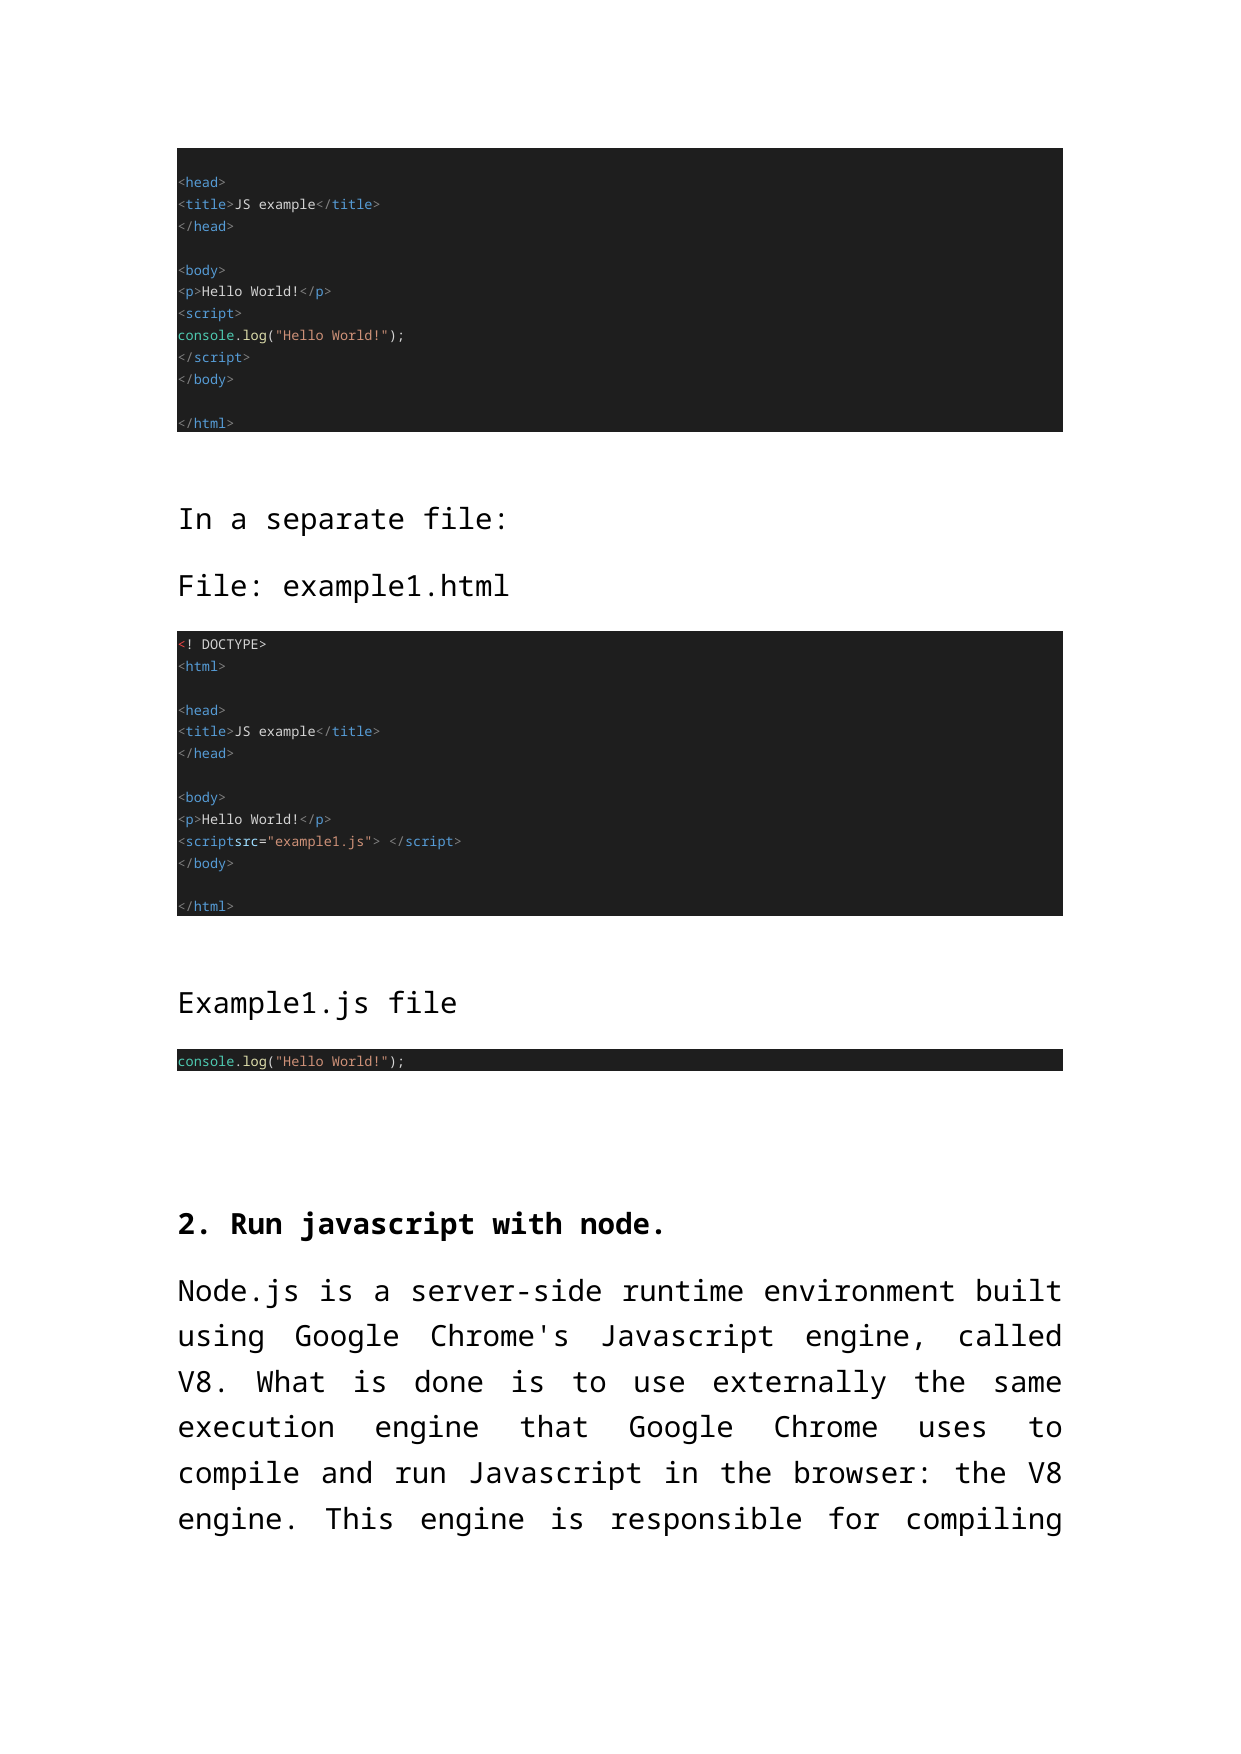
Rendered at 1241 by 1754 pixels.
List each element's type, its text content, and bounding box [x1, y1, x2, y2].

text <scriptsrc="example1.js"> </script> [177, 828, 1063, 850]
text In a separate file: [177, 498, 1063, 538]
text </html> [177, 894, 1063, 916]
text File: example1.html [177, 565, 1063, 604]
text <head> [177, 697, 1063, 719]
text <body> [177, 784, 1063, 806]
text console.log("Hello World!"); [177, 1049, 1063, 1071]
text </script> [177, 344, 1063, 366]
text </body> [177, 850, 1063, 872]
text <! DOCTYPE> [177, 631, 1063, 653]
text Example1.js file [177, 982, 1063, 1022]
text <p>Hello World!</p> [177, 279, 1063, 301]
text <body> [177, 257, 1063, 279]
text </head> [177, 213, 1063, 235]
text Node.js is a server-side runtime environment built using Google Chrome's Javascript engine, called V8. What is done is to use externally the same execution engine that Google Chrome uses to compile and run Javascript in the browser: the V8 engine. This engine is responsible for compiling [177, 1270, 1063, 1538]
text 2. Run javascript with node. [177, 1203, 1063, 1243]
text <html> [177, 653, 1063, 675]
text <title>JS example</title> [177, 191, 1063, 213]
text </body> [177, 366, 1063, 388]
text </head> [177, 741, 1063, 763]
text </html> [177, 410, 1063, 432]
text <p>Hello World!</p> [177, 806, 1063, 828]
text <script> [177, 301, 1063, 323]
text <head> [177, 169, 1063, 191]
text console.log("Hello World!"); [177, 323, 1063, 344]
text <title>JS example</title> [177, 719, 1063, 741]
